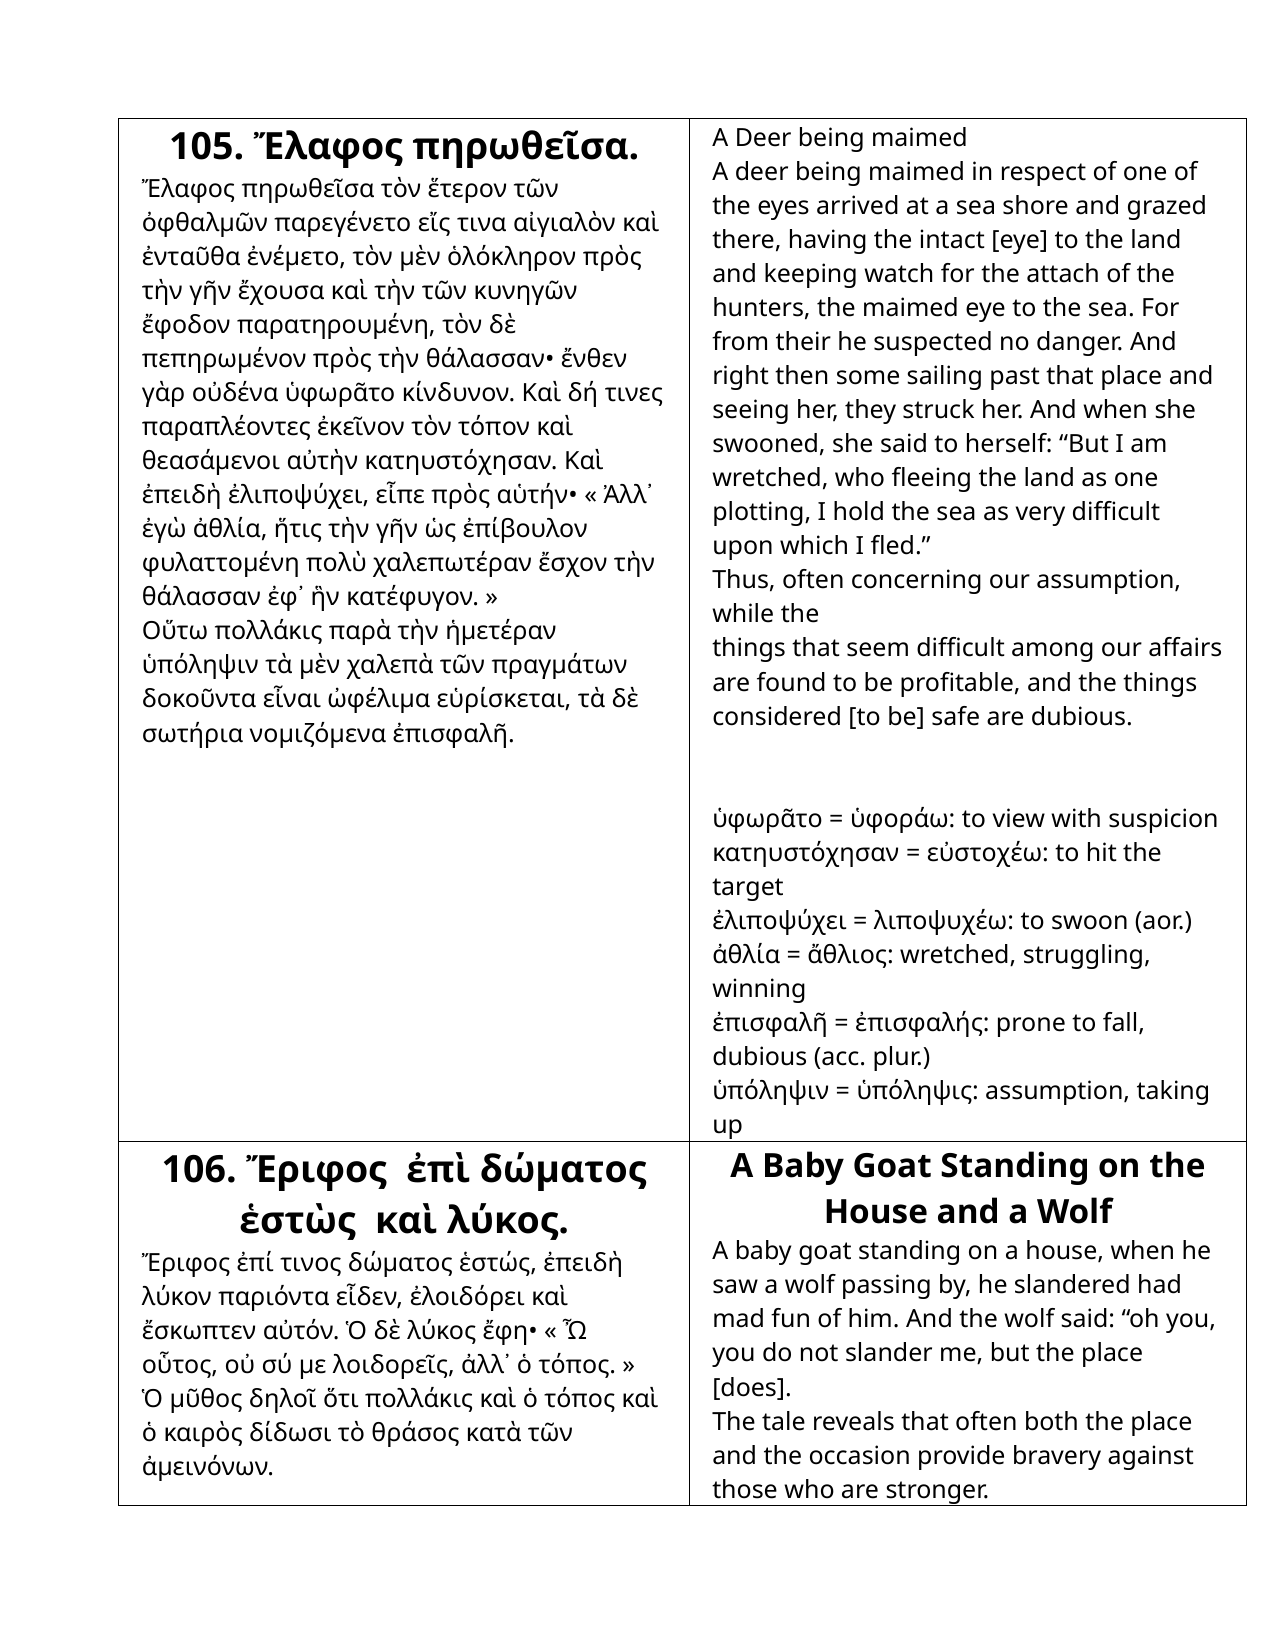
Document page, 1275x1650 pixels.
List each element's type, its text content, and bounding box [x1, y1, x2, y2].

table_cell A Baby Goat Standing on the House and a Wolf A baby goat standing on a house, when he saw a wolf passing by, he slandered had mad fun of him. And the wolf said: “oh you, you do not slander me, but the place [does]. The tale reveals that often both the place and the occasion provide bravery against those who are stronger. [690, 1142, 1246, 1505]
table_cell A Deer being maimed A deer being maimed in respect of one of the eyes arrived at a sea shore and grazed there, having the intact [eye] to the land and keeping watch for the attach of the hunters, the maimed eye to the sea. For from their he suspected no danger. And right then some sailing past that place and seeing her, they struck her. And when she swooned, she said to herself: “But I am wretched, who fleeing the land as one plotting, I hold the sea as very difficult upon which I fled.” Thus, often concerning our assumption, while the things that seem difficult among our affairs are found to be profitable, and the things considered [to be] safe are dubious. ὑφωρᾶτο = ὑφοράω: to view with suspicion κατηυστόχησαν = εὐστοχέω: to hit the target ἐλιποψύχει = λιποψυχέω: to swoon (aor.) ἀθλία = ἄθλιος: wretched, struggling, winning ἐπισφαλῆ = ἐπισφαλής: prone to fall, dubious (acc. plur.) ὑπόληψιν = ὑπόληψις: assumption, taking up [690, 119, 1246, 1141]
table_cell 105. Ἔλαφος πηρωθεῖσα. Ἔλαφος πηρωθεῖσα τὸν ἕτερον τῶν ὀφθαλμῶν παρεγένετο εἴς τινα αἰγιαλὸν καὶ ἐνταῦθα ἐνέμετο, τὸν μὲν ὁλόκληρον πρὸς τὴν γῆν ἔχουσα καὶ τὴν τῶν κυνηγῶν ἔφοδον παρατηρουμένη, τὸν δὲ πεπηρωμένον πρὸς τὴν θάλασσαν• ἔνθεν γὰρ οὐδένα ὑφωρᾶτο κίνδυνον. Καὶ δή τινες παραπλέοντες ἐκεῖνον τὸν τόπον καὶ θεασάμενοι αὐτὴν κατηυστόχησαν. Καὶ ἐπειδὴ ἐλιποψύχει, εἶπε πρὸς αὑτήν• « Ἀλλ᾿ ἐγὼ ἀθλία, ἥτις τὴν γῆν ὡς ἐπίβουλον φυλαττομένη πολὺ χαλεπωτέραν ἔσχον τὴν θάλασσαν ἐφ᾿ ἣν κατέφυγον. » Οὕτω πολλάκις παρὰ τὴν ἡμετέραν ὑπόληψιν τὰ μὲν χαλεπὰ τῶν πραγμάτων δοκοῦντα εἶναι ὠφέλιμα εὑρίσκεται, τὰ δὲ σωτήρια νομιζόμενα ἐπισφαλῆ. [119, 119, 689, 1141]
table_cell 106. Ἔριφος ἐπὶ δώματος ἑστὼς καὶ λύκος. Ἔριφος ἐπί τινος δώματος ἑστώς, ἐπειδὴ λύκον παριόντα εἶδεν, ἐλοιδόρει καὶ ἔσκωπτεν αὐτόν. Ὁ δὲ λύκος ἔφη• « Ὦ οὗτος, οὐ σύ με λοιδορεῖς, ἀλλ᾿ ὁ τόπος. » Ὁ μῦθος δηλοῖ ὅτι πολλάκις καὶ ὁ τόπος καὶ ὁ καιρὸς δίδωσι τὸ θράσος κατὰ τῶν ἀμεινόνων. [119, 1142, 689, 1505]
